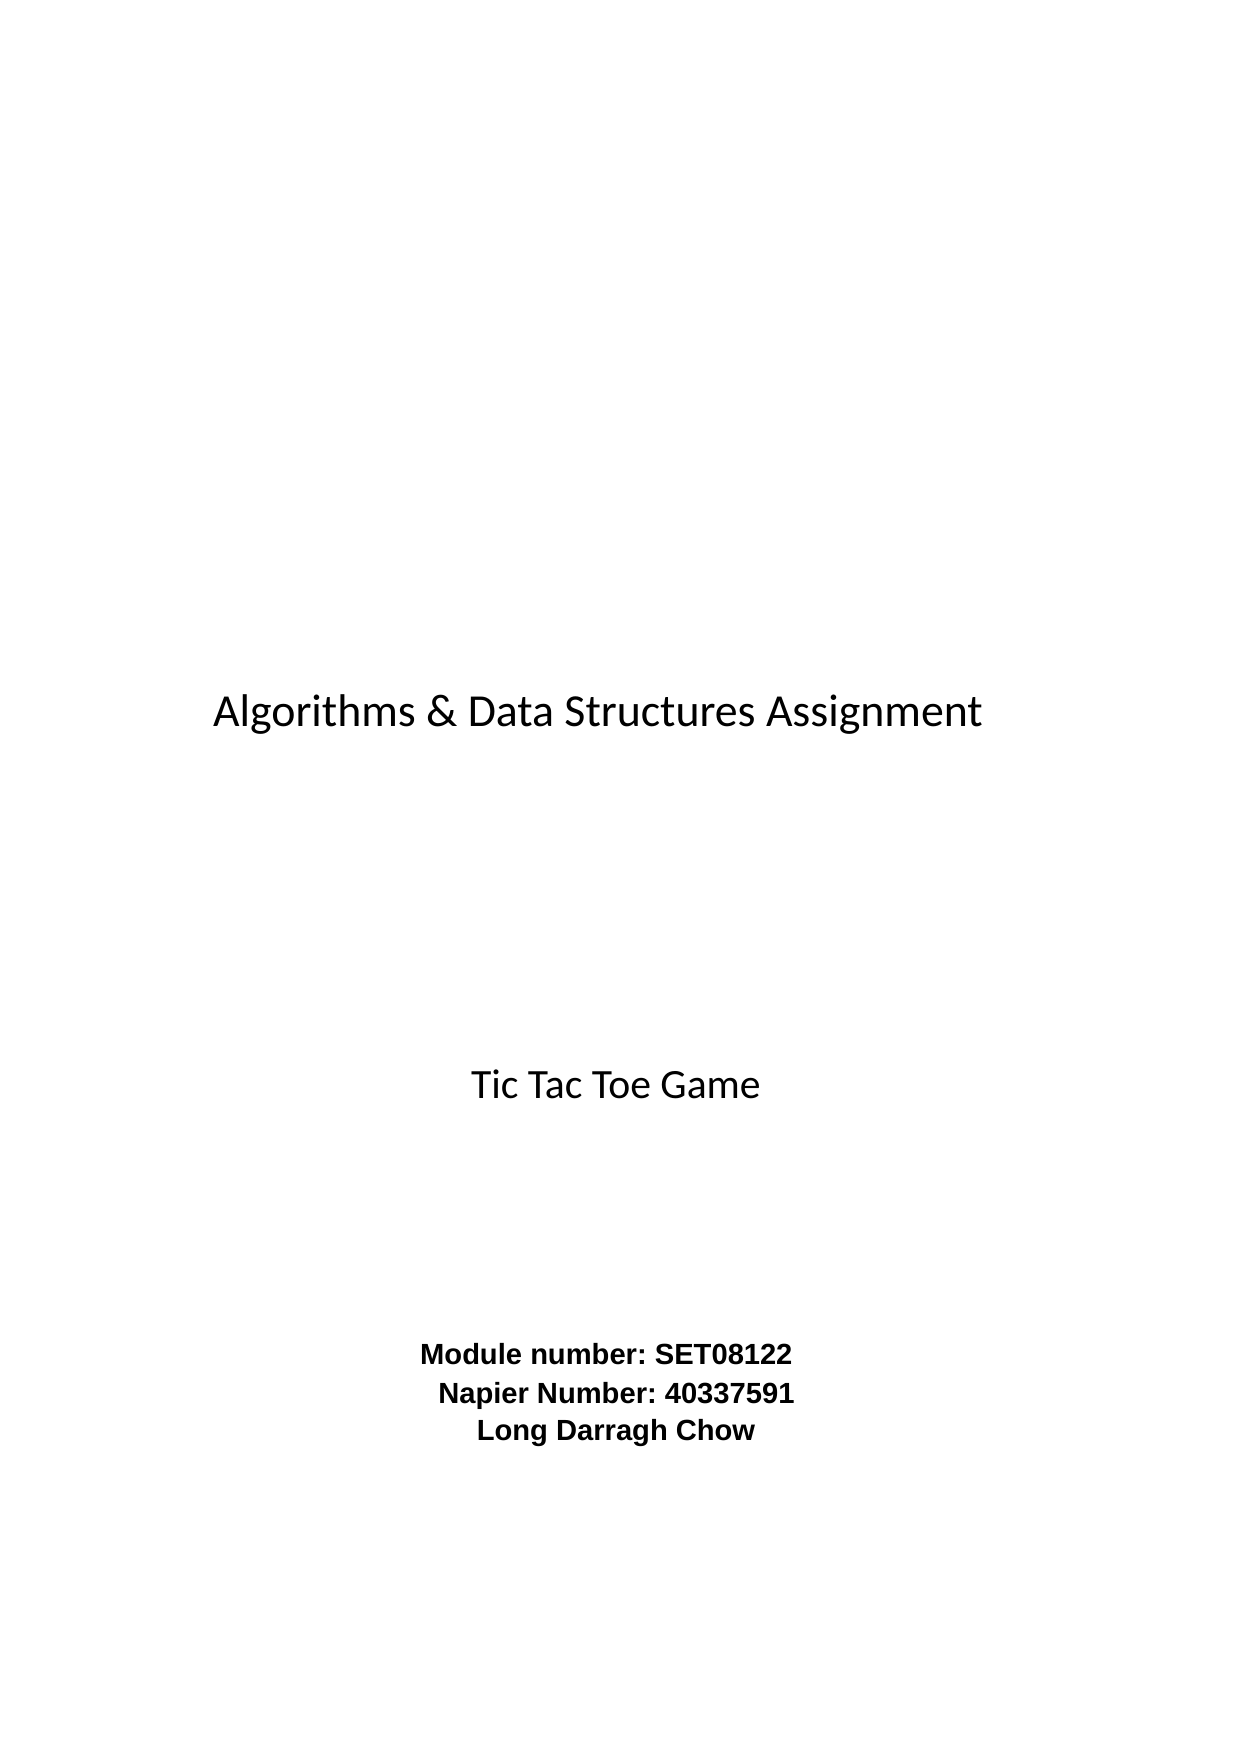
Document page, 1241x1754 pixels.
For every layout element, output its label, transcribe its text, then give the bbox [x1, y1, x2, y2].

text Module number: SET08122 [150, 1336, 1067, 1372]
text Napier Number: 40337591 [150, 1376, 1091, 1409]
text Algorithms & Data Structures Assignment [150, 682, 994, 738]
text Long Darragh Chow [150, 1413, 1090, 1447]
text Tic Tac Toe Game [150, 1058, 1091, 1108]
